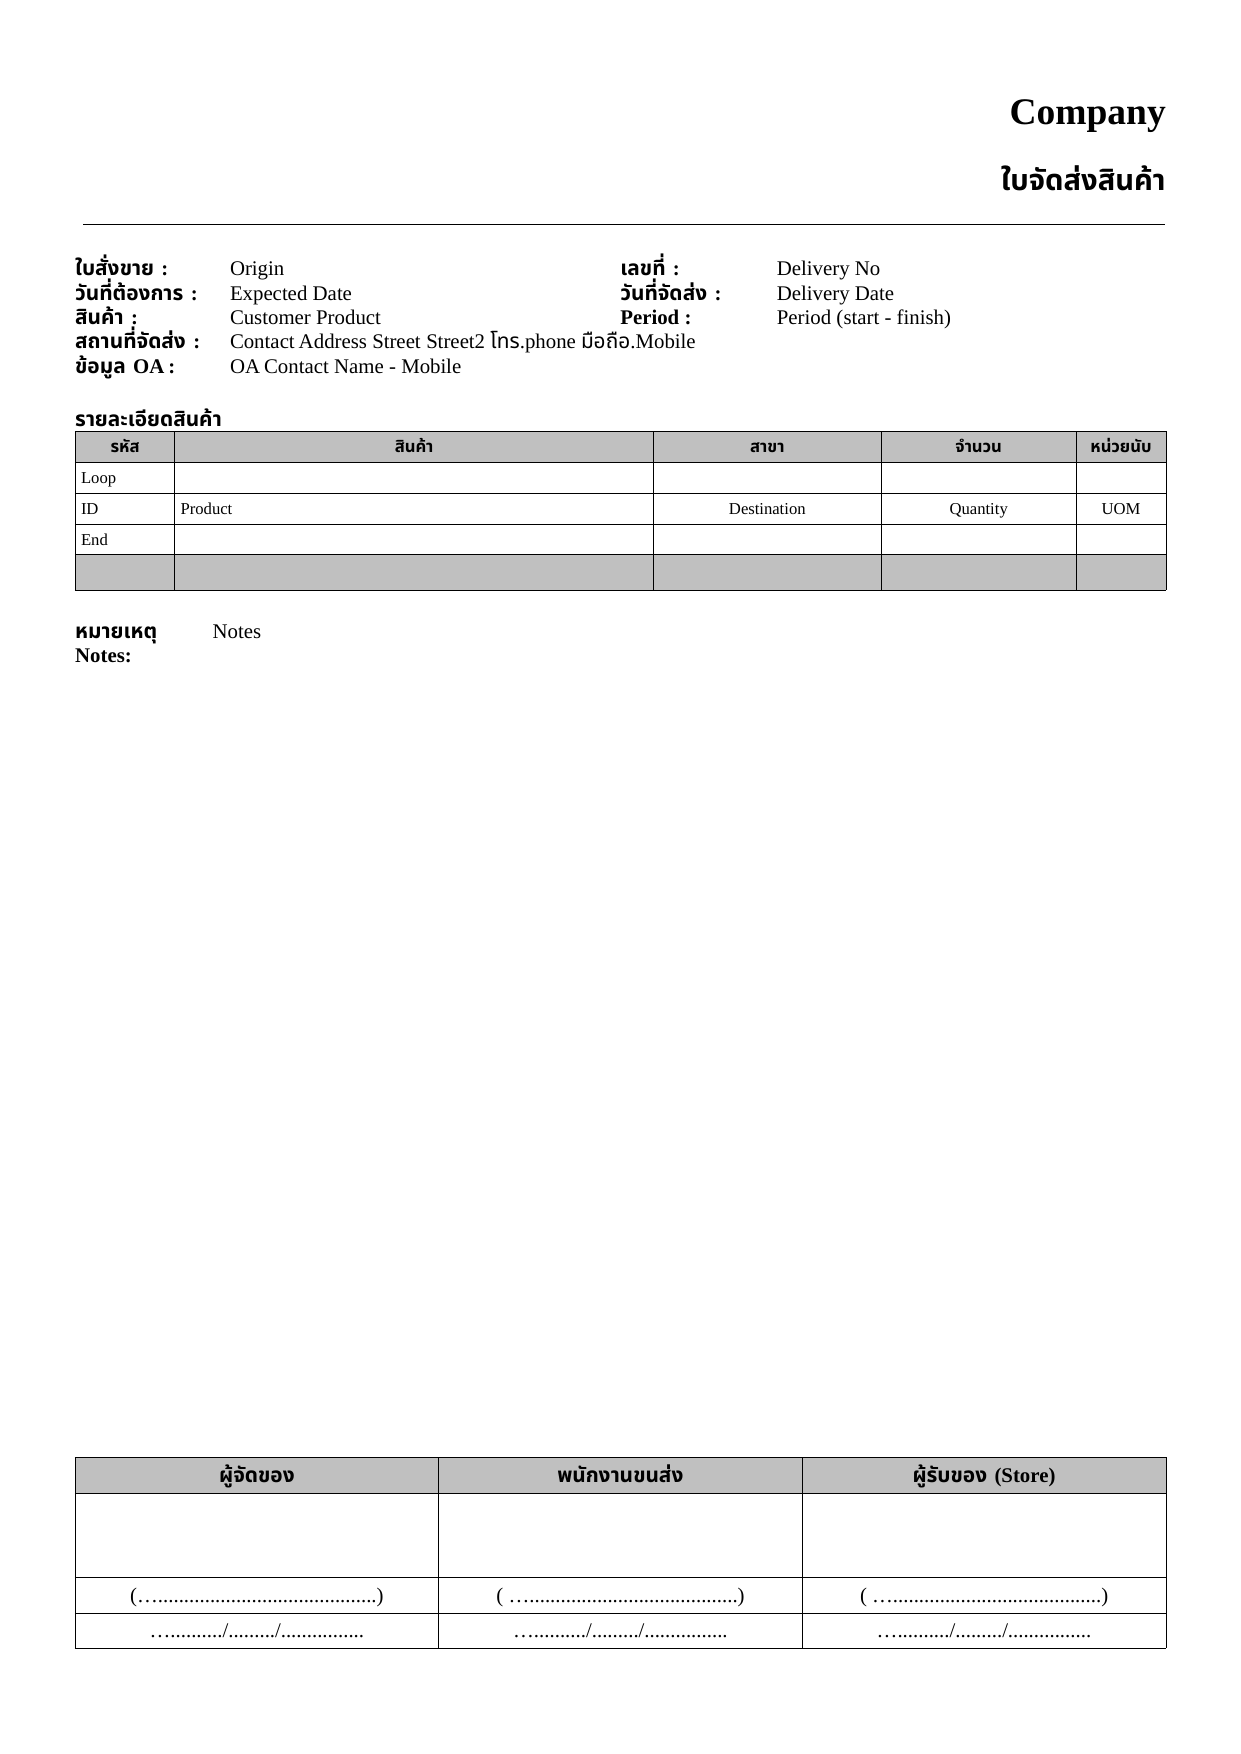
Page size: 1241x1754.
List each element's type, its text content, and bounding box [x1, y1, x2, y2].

table_cell [654, 463, 881, 493]
table_cell End [76, 525, 174, 554]
table_header ใบสั่งขาย : [75, 256, 230, 281]
table_cell [654, 555, 881, 590]
table_header รหัส [76, 432, 174, 462]
table_cell Product [175, 494, 653, 523]
text รายละเอียดสินค้า [75, 407, 1166, 431]
table_cell Period : [620, 305, 777, 329]
table_cell UOM [1077, 494, 1166, 523]
table_header Delivery No [777, 256, 1166, 281]
table_cell Contact Address Street Street2 โทร.phone มือถือ.Mobile [230, 329, 1166, 354]
table_cell [1077, 463, 1166, 493]
table_cell [175, 525, 653, 554]
table_cell ID [76, 494, 174, 523]
table_header จำนวน [882, 432, 1076, 462]
table_cell Delivery Date [777, 281, 1166, 305]
table_cell [175, 463, 653, 493]
table_cell วันที่จัดส่ง : [620, 281, 777, 305]
table_cell สินค้า : [75, 305, 230, 329]
table_cell [1077, 525, 1166, 554]
table_cell [76, 555, 174, 590]
table_cell [882, 525, 1076, 554]
table_cell [1077, 555, 1166, 590]
table_cell [882, 555, 1076, 590]
table_cell [882, 463, 1076, 493]
table_header Origin [230, 256, 620, 281]
table_header Notes [213, 619, 1166, 667]
table_cell [175, 555, 653, 590]
table_cell Period (start - finish) [777, 305, 1166, 329]
table_cell [654, 525, 881, 554]
table_cell Loop [76, 463, 174, 493]
table_cell Destination [654, 494, 881, 523]
table_header เลขที่ : [620, 256, 777, 281]
table_cell Customer Product [230, 305, 620, 329]
table_cell Expected Date [230, 281, 620, 305]
table_header สินค้า [175, 432, 653, 462]
table_header หมายเหตุ Notes: [75, 619, 212, 667]
table_cell วันที่ต้องการ : [75, 281, 230, 305]
table_cell OA Contact Name - Mobile [230, 354, 1166, 378]
table_cell สถานที่จัดส่ง : [75, 329, 230, 354]
table_cell Quantity [882, 494, 1076, 523]
table_header หน่วยนับ [1077, 432, 1166, 462]
table_header สาขา [654, 432, 881, 462]
table_cell ข้อมูล OA : [75, 354, 230, 378]
